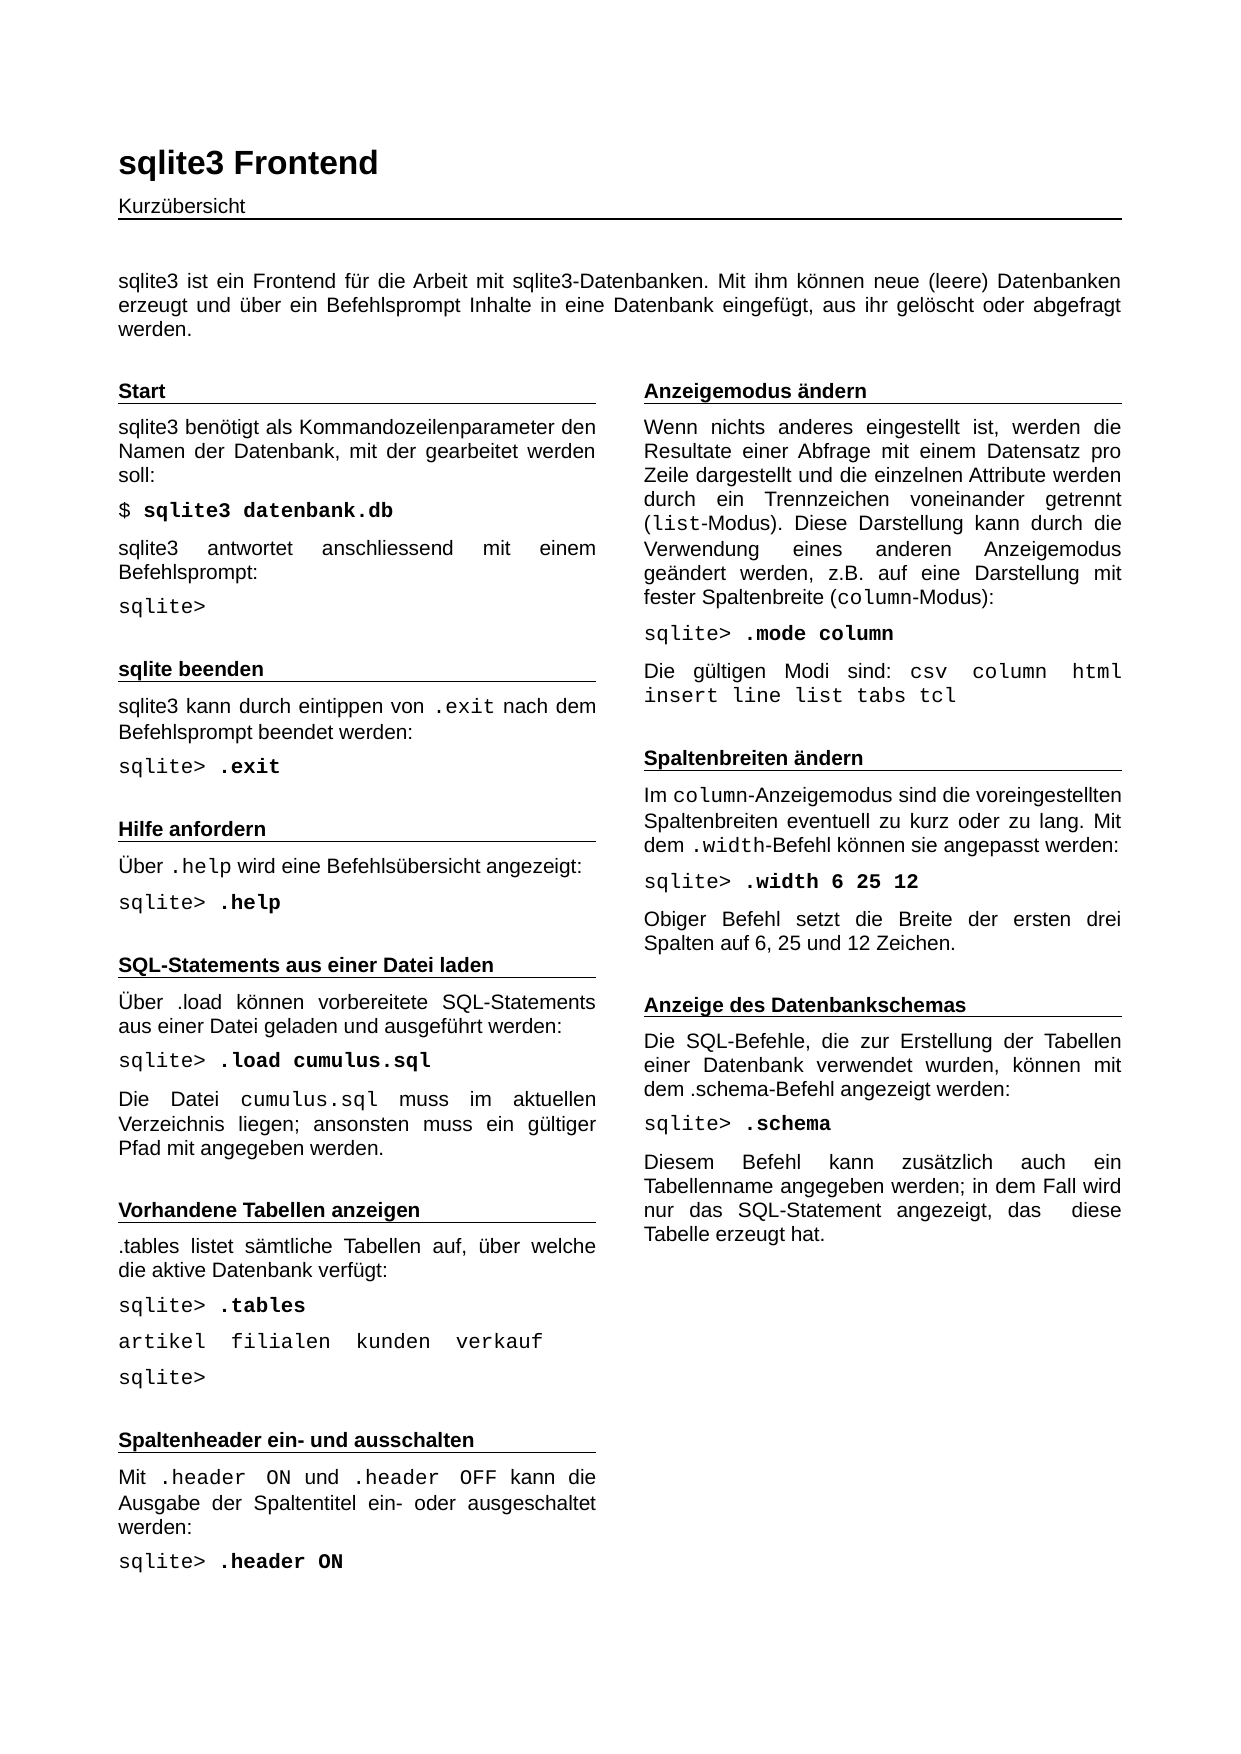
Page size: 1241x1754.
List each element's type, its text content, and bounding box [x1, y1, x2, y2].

subtitle sqlite3 Frontend [118, 143, 1122, 182]
subtitle Start [118, 379, 596, 403]
text sqlite3 benötigt als Kommandozeilenparameter den Namen der Datenbank, mit der gearbeitet werden soll: [118, 415, 596, 487]
text Die SQL-Befehle, die zur Erstellung der Tabellen einer Datenbank verwendet wurden, können mit dem .schema-Befehl angezeigt werden: [644, 1029, 1122, 1101]
text Wenn nichts anderes eingestellt ist, werden die Resultate einer Abfrage mit einem Datensatz pro Zeile dargestellt und die einzelnen Attribute werden durch ein Trennzeichen voneinander getrennt (list-Modus). Diese Darstellung kann durch die Verwendung eines anderen Anzeigemodus geändert werden, z.B. auf eine Darstellung mit fester Spaltenbreite (column-Modus): [644, 415, 1122, 611]
text .tables listet sämtliche Tabellen auf, über welche die aktive Datenbank verfügt: [118, 1234, 596, 1282]
text Über .load können vorbereitete SQL-Statements aus einer Datei geladen und ausgeführt werden: [118, 990, 596, 1038]
text Über .help wird eine Befehlsübersicht angezeigt: [118, 854, 596, 880]
text sqlite> [118, 596, 596, 620]
text sqlite3 antwortet anschliessend mit einem Befehlsprompt: [118, 536, 596, 584]
text sqlite> .exit [118, 756, 596, 780]
subtitle SQL-Statements aus einer Datei laden [118, 953, 596, 977]
text sqlite> .help [118, 892, 596, 916]
text sqlite> [118, 1367, 596, 1391]
text sqlite3 ist ein Frontend für die Arbeit mit sqlite3-Datenbanken. Mit ihm können neue (leere) Datenbanken erzeugt und über ein Befehlsprompt Inhalte in eine Datenbank eingefügt, aus ihr gelöscht oder abgefragt werden. [118, 269, 1122, 341]
text Die Datei cumulus.sql muss im aktuellen Verzeichnis liegen; ansonsten muss ein gültiger Pfad mit angegeben werden. [118, 1086, 596, 1160]
subtitle Spaltenheader ein- und ausschalten [118, 1428, 596, 1452]
text Im column-Anzeigemodus sind die voreingestellten Spaltenbreiten eventuell zu kurz oder zu lang. Mit dem .width-Befehl können sie angepasst werden: [644, 783, 1122, 858]
text sqlite> .width 6 25 12 [644, 871, 1122, 894]
text Obiger Befehl setzt die Breite der ersten drei Spalten auf 6, 25 und 12 Zeichen. [644, 907, 1122, 955]
text sqlite> .schema [644, 1113, 1122, 1137]
subtitle Anzeigemodus ändern [644, 379, 1122, 403]
subtitle Anzeige des Datenbankschemas [644, 992, 1122, 1016]
subtitle sqlite beenden [118, 657, 596, 681]
text sqlite> .mode column [644, 623, 1122, 647]
text sqlite> .header ON [118, 1551, 596, 1574]
text $ sqlite3 datenbank.db [118, 499, 596, 523]
text artikel filialen kunden verkauf [118, 1331, 596, 1354]
subtitle Hilfe anfordern [118, 817, 596, 841]
subtitle Spaltenbreiten ändern [644, 746, 1122, 770]
text sqlite3 kann durch eintippen von .exit nach dem Befehlsprompt beendet werden: [118, 694, 596, 744]
text Die gültigen Modi sind: csv column html insert line list tabs tcl [644, 659, 1122, 709]
subtitle Vorhandene Tabellen anzeigen [118, 1198, 596, 1222]
text sqlite> .load cumulus.sql [118, 1050, 596, 1074]
text sqlite> .tables [118, 1295, 596, 1318]
text Mit .header ON und .header OFF kann die Ausgabe der Spaltentitel ein- oder ausgeschaltet werden: [118, 1465, 596, 1538]
text Kurzübersicht [118, 194, 1122, 218]
text Diesem Befehl kann zusätzlich auch ein Tabellenname angegeben werden; in dem Fall wird nur das SQL-Statement angezeigt, das diese Tabelle erzeugt hat. [644, 1149, 1122, 1245]
